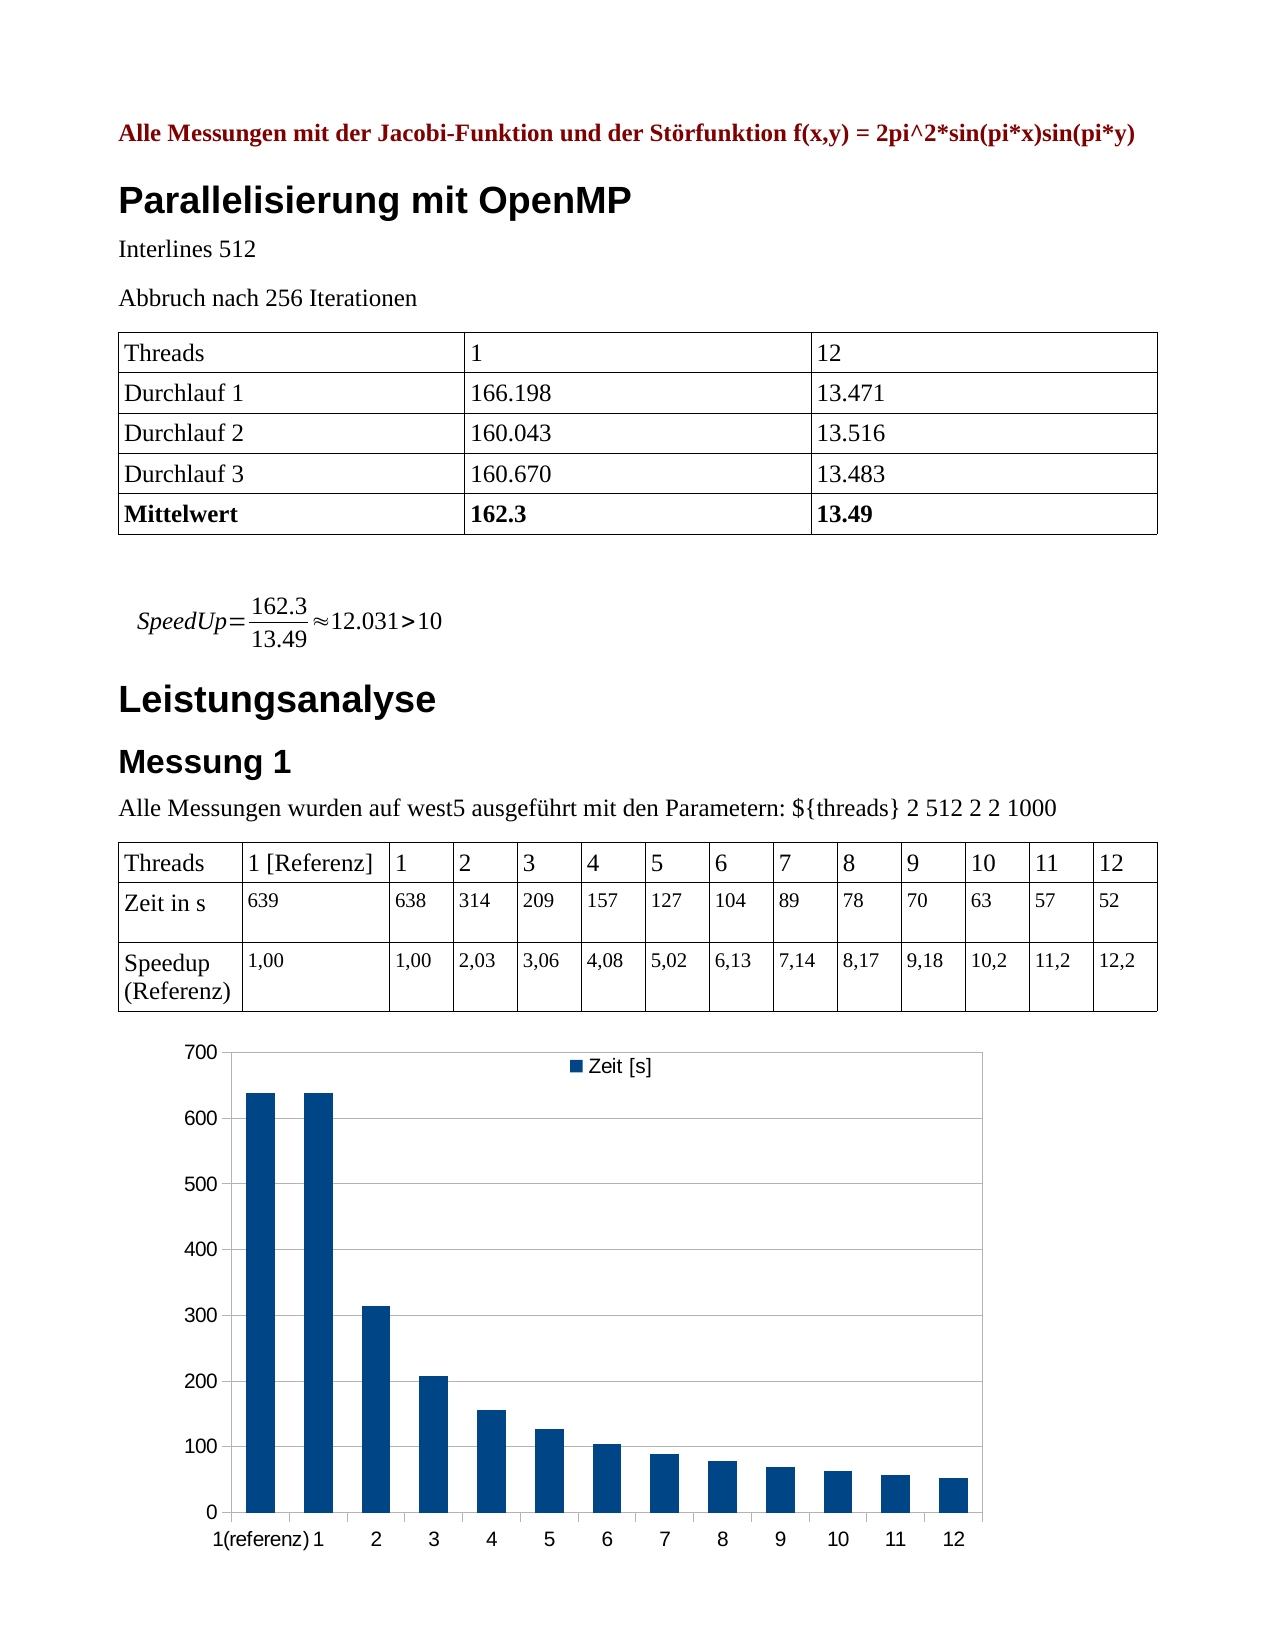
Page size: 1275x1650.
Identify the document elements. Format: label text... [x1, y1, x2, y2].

table_cell 1,00 [390, 943, 453, 1011]
table_header 5 [646, 843, 709, 882]
table_cell 70 [902, 883, 965, 942]
table_header 7 [774, 843, 837, 882]
text Abbruch nach 256 Iterationen [118, 283, 1157, 312]
table_cell 127 [646, 883, 709, 942]
table_cell 160.670 [465, 454, 811, 493]
table_cell Speedup (Referenz) [119, 943, 242, 1011]
table_header 11 [1030, 843, 1093, 882]
text Alle Messungen mit der Jacobi-Funktion und der Störfunktion f(x,y) = 2pi^2*sin(pi*x)sin(pi*y) [118, 118, 1157, 147]
text Alle Messungen wurden auf west5 ausgeführt mit den Parametern: ${threads} 2 512 2 2 1000 [118, 793, 1157, 821]
table_cell 13.471 [812, 373, 1157, 412]
table_cell Durchlauf 1 [119, 373, 464, 412]
table_cell Durchlauf 3 [119, 454, 464, 493]
table_cell 9,18 [902, 943, 965, 1011]
subtitle Messung 1 [118, 742, 1157, 780]
table_cell 11,2 [1030, 943, 1093, 1011]
table_cell 57 [1030, 883, 1093, 942]
table_cell 104 [710, 883, 773, 942]
table_cell 1,00 [243, 943, 389, 1011]
table_cell 639 [243, 883, 389, 942]
table_cell 3,06 [518, 943, 581, 1011]
table_header 10 [966, 843, 1029, 882]
table_cell Mittelwert [119, 494, 464, 533]
table_cell 7,14 [774, 943, 837, 1011]
table_cell 13.483 [812, 454, 1157, 493]
table_header Threads [119, 333, 464, 372]
table_cell 6,13 [710, 943, 773, 1011]
table_header 2 [454, 843, 517, 882]
table_header 12 [812, 333, 1157, 372]
table_cell 52 [1094, 883, 1157, 942]
table_header 8 [838, 843, 901, 882]
table_cell 4,08 [582, 943, 645, 1011]
table_cell 5,02 [646, 943, 709, 1011]
table_cell 12,2 [1094, 943, 1157, 1011]
table_cell 209 [518, 883, 581, 942]
table_header Threads [119, 843, 242, 882]
table_cell 2,03 [454, 943, 517, 1011]
table_header 6 [710, 843, 773, 882]
table_header 9 [902, 843, 965, 882]
table_cell 162303,67 [465, 494, 811, 533]
table_header 1 [465, 333, 811, 372]
table_cell 63 [966, 883, 1029, 942]
table_cell 638 [390, 883, 453, 942]
table_header 1 [390, 843, 453, 882]
table_cell Zeit in s [119, 883, 242, 942]
table_header 3 [518, 843, 581, 882]
table_cell 160.043 [465, 414, 811, 453]
table_cell Durchlauf 2 [119, 414, 464, 453]
subtitle Parallelisierung mit OpenMP [118, 178, 1157, 221]
table_cell 157 [582, 883, 645, 942]
table_cell 166.198 [465, 373, 811, 412]
table_header 12 [1094, 843, 1157, 882]
subtitle Leistungsanalyse [118, 677, 1157, 721]
table_header 4 [582, 843, 645, 882]
table_cell 78 [838, 883, 901, 942]
table_cell 89 [774, 883, 837, 942]
table_header 1 [Referenz] [243, 843, 389, 882]
table_cell 13490 [812, 494, 1157, 533]
table_cell 314 [454, 883, 517, 942]
text Interlines 512 [118, 234, 1157, 262]
table_cell 10,2 [966, 943, 1029, 1011]
table_cell 8,17 [838, 943, 901, 1011]
table_cell 13.516 [812, 414, 1157, 453]
